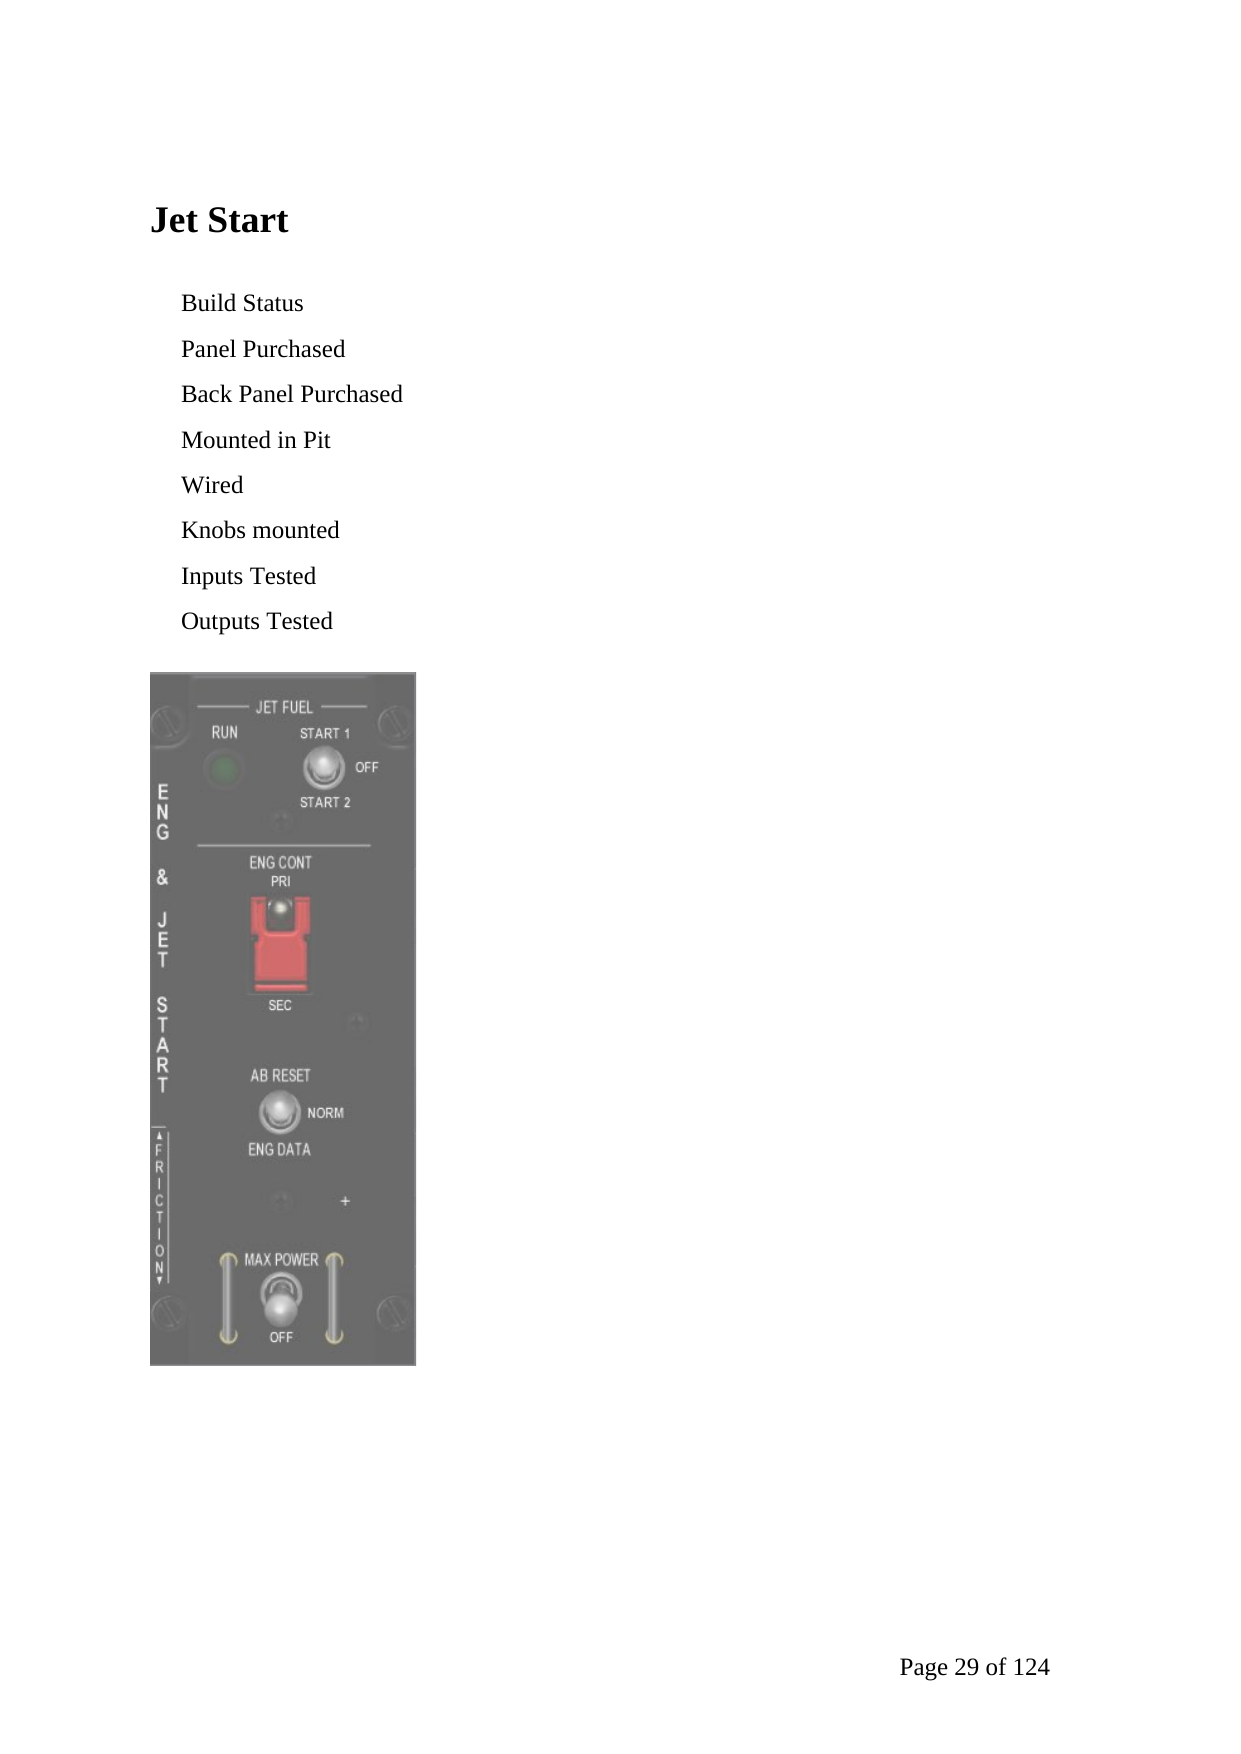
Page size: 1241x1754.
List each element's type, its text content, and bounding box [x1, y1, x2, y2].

table_header Build Status [173, 280, 652, 326]
table_cell Knobs mounted [173, 507, 465, 553]
table_cell [465, 371, 652, 416]
table_cell Mounted in Pit [173, 416, 465, 462]
picture [150, 672, 417, 1366]
table_cell Wired [173, 462, 465, 507]
table_cell [465, 462, 652, 507]
subtitle Jet Start [150, 198, 1090, 241]
table_cell Outputs Tested [173, 598, 465, 643]
table_cell [465, 553, 652, 598]
table_cell [465, 416, 652, 462]
table_cell Inputs Tested [173, 553, 465, 598]
table_cell [465, 507, 652, 553]
table_cell [465, 598, 652, 643]
table_cell Back Panel Purchased [173, 371, 465, 416]
table_cell Panel Purchased [173, 326, 465, 371]
table_cell [465, 326, 652, 371]
